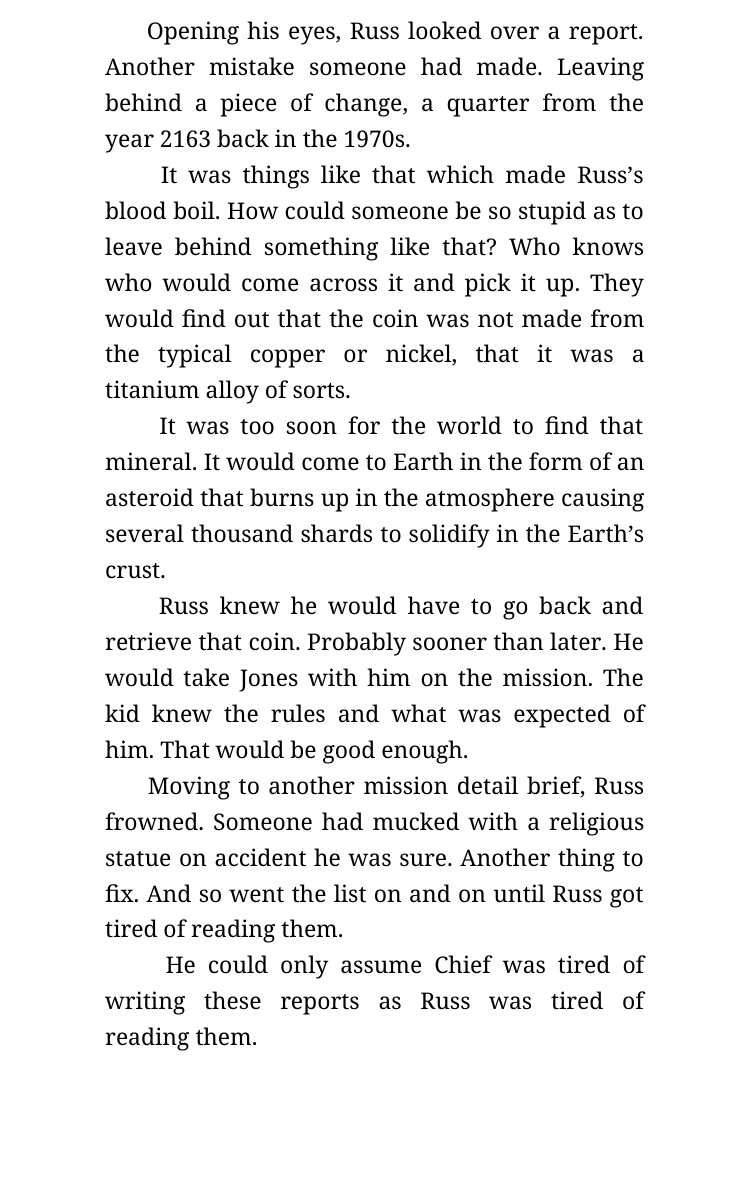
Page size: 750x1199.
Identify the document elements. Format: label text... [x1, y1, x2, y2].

text It was too soon for the world to find that mineral. It would come to Earth in the form of an asteroid that burns up in the atmosphere causing several thousand shards to solidify in the Earth’s crust. [105, 410, 645, 585]
text It was things like that which made Russ’s blood boil. How could someone be so stupid as to leave behind something like that? Who knows who would come across it and pick it up. They would find out that the coin was not made from the typical copper or nickel, that it was a titanium alloy of sorts. [105, 159, 645, 406]
text Russ knew he would have to go back and retrieve that coin. Probably sooner than later. He would take Jones with him on the mission. The kid knew the rules and what was expected of him. That would be good enough. [105, 590, 645, 765]
text Opening his eyes, Russ looked over a report. Another mistake someone had made. Leaving behind a piece of change, a quarter from the year 2163 back in the 1970s. [105, 15, 645, 154]
text He could only assume Chief was tired of writing these reports as Russ was tired of reading them. [105, 949, 645, 1052]
text Moving to another mission detail brief, Russ frowned. Someone had mucked with a religious statue on accident he was sure. Another thing to fix. And so went the list on and on until Russ got tired of reading them. [105, 770, 645, 945]
